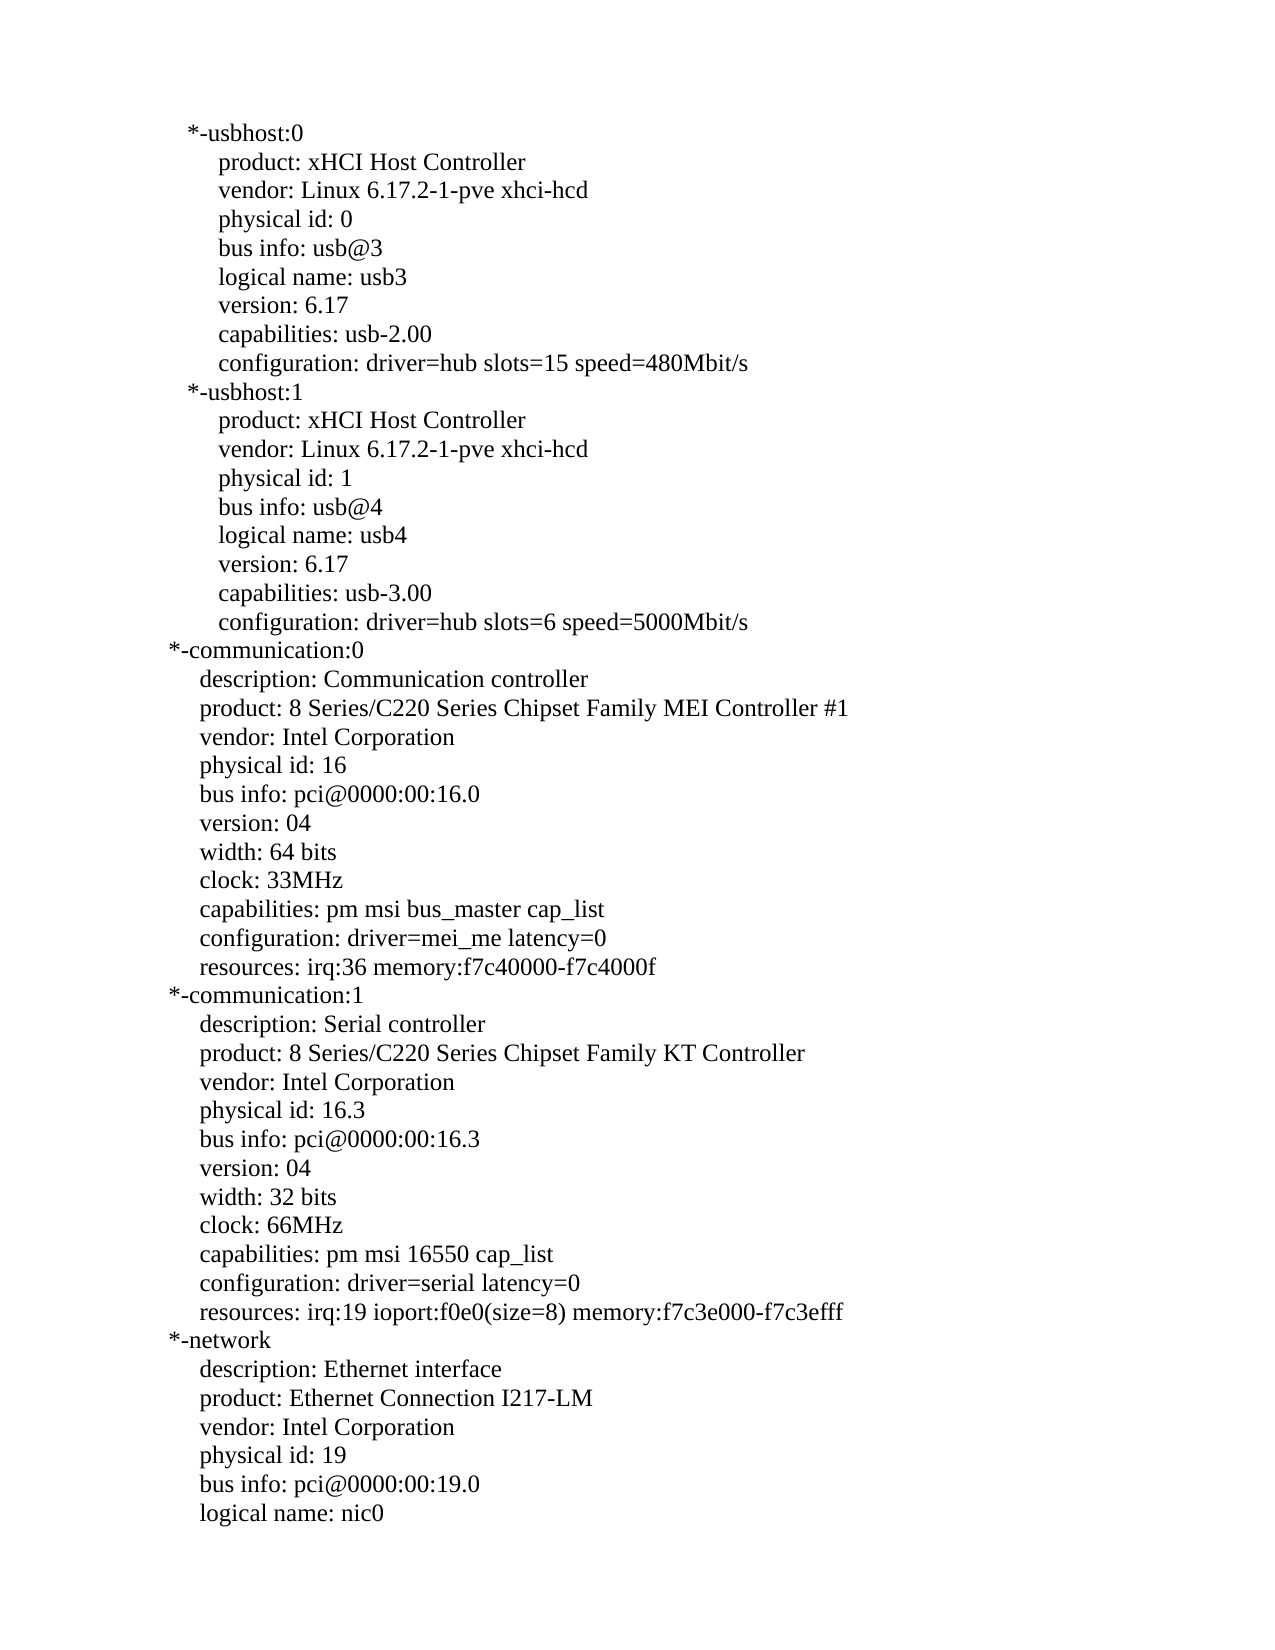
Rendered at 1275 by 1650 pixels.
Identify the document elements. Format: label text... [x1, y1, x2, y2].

text vendor: Linux 6.17.2-1-pve xhci-hcd [118, 434, 1157, 463]
text version: 04 [118, 1153, 1157, 1182]
text version: 6.17 [118, 291, 1157, 319]
text capabilities: usb-3.00 [118, 578, 1157, 607]
text configuration: driver=hub slots=15 speed=480Mbit/s [118, 348, 1157, 377]
text physical id: 16.3 [118, 1096, 1157, 1124]
text width: 64 bits [118, 837, 1157, 866]
text product: xHCI Host Controller [118, 147, 1157, 176]
text resources: irq:36 memory:f7c40000-f7c4000f [118, 952, 1157, 981]
text physical id: 19 [118, 1441, 1157, 1469]
text bus info: usb@3 [118, 233, 1157, 262]
text product: Ethernet Connection I217-LM [118, 1383, 1157, 1412]
text logical name: nic0 [118, 1498, 1157, 1527]
text product: xHCI Host Controller [118, 406, 1157, 434]
text clock: 33MHz [118, 866, 1157, 894]
text version: 6.17 [118, 549, 1157, 578]
text capabilities: usb-2.00 [118, 319, 1157, 348]
text description: Serial controller [118, 1009, 1157, 1038]
text physical id: 1 [118, 463, 1157, 492]
text vendor: Intel Corporation [118, 1412, 1157, 1441]
text bus info: usb@4 [118, 492, 1157, 521]
text *-usbhost:1 [118, 377, 1157, 406]
text clock: 66MHz [118, 1211, 1157, 1239]
text *-usbhost:0 [118, 118, 1157, 147]
text resources: irq:19 ioport:f0e0(size=8) memory:f7c3e000-f7c3efff [118, 1297, 1157, 1326]
text logical name: usb3 [118, 262, 1157, 291]
text configuration: driver=serial latency=0 [118, 1268, 1157, 1297]
text vendor: Intel Corporation [118, 1067, 1157, 1096]
text configuration: driver=mei_me latency=0 [118, 923, 1157, 952]
text *-network [118, 1326, 1157, 1354]
text capabilities: pm msi 16550 cap_list [118, 1239, 1157, 1268]
text logical name: usb4 [118, 521, 1157, 549]
text vendor: Linux 6.17.2-1-pve xhci-hcd [118, 176, 1157, 204]
text product: 8 Series/C220 Series Chipset Family KT Controller [118, 1038, 1157, 1067]
text physical id: 16 [118, 751, 1157, 779]
text capabilities: pm msi bus_master cap_list [118, 894, 1157, 923]
text vendor: Intel Corporation [118, 722, 1157, 751]
text version: 04 [118, 808, 1157, 837]
text *-communication:0 [118, 636, 1157, 664]
text *-communication:1 [118, 981, 1157, 1009]
text bus info: pci@0000:00:16.0 [118, 779, 1157, 808]
text width: 32 bits [118, 1182, 1157, 1211]
text product: 8 Series/C220 Series Chipset Family MEI Controller #1 [118, 693, 1157, 722]
text bus info: pci@0000:00:16.3 [118, 1124, 1157, 1153]
text configuration: driver=hub slots=6 speed=5000Mbit/s [118, 607, 1157, 636]
text physical id: 0 [118, 204, 1157, 233]
text description: Ethernet interface [118, 1354, 1157, 1383]
text bus info: pci@0000:00:19.0 [118, 1469, 1157, 1498]
text description: Communication controller [118, 664, 1157, 693]
